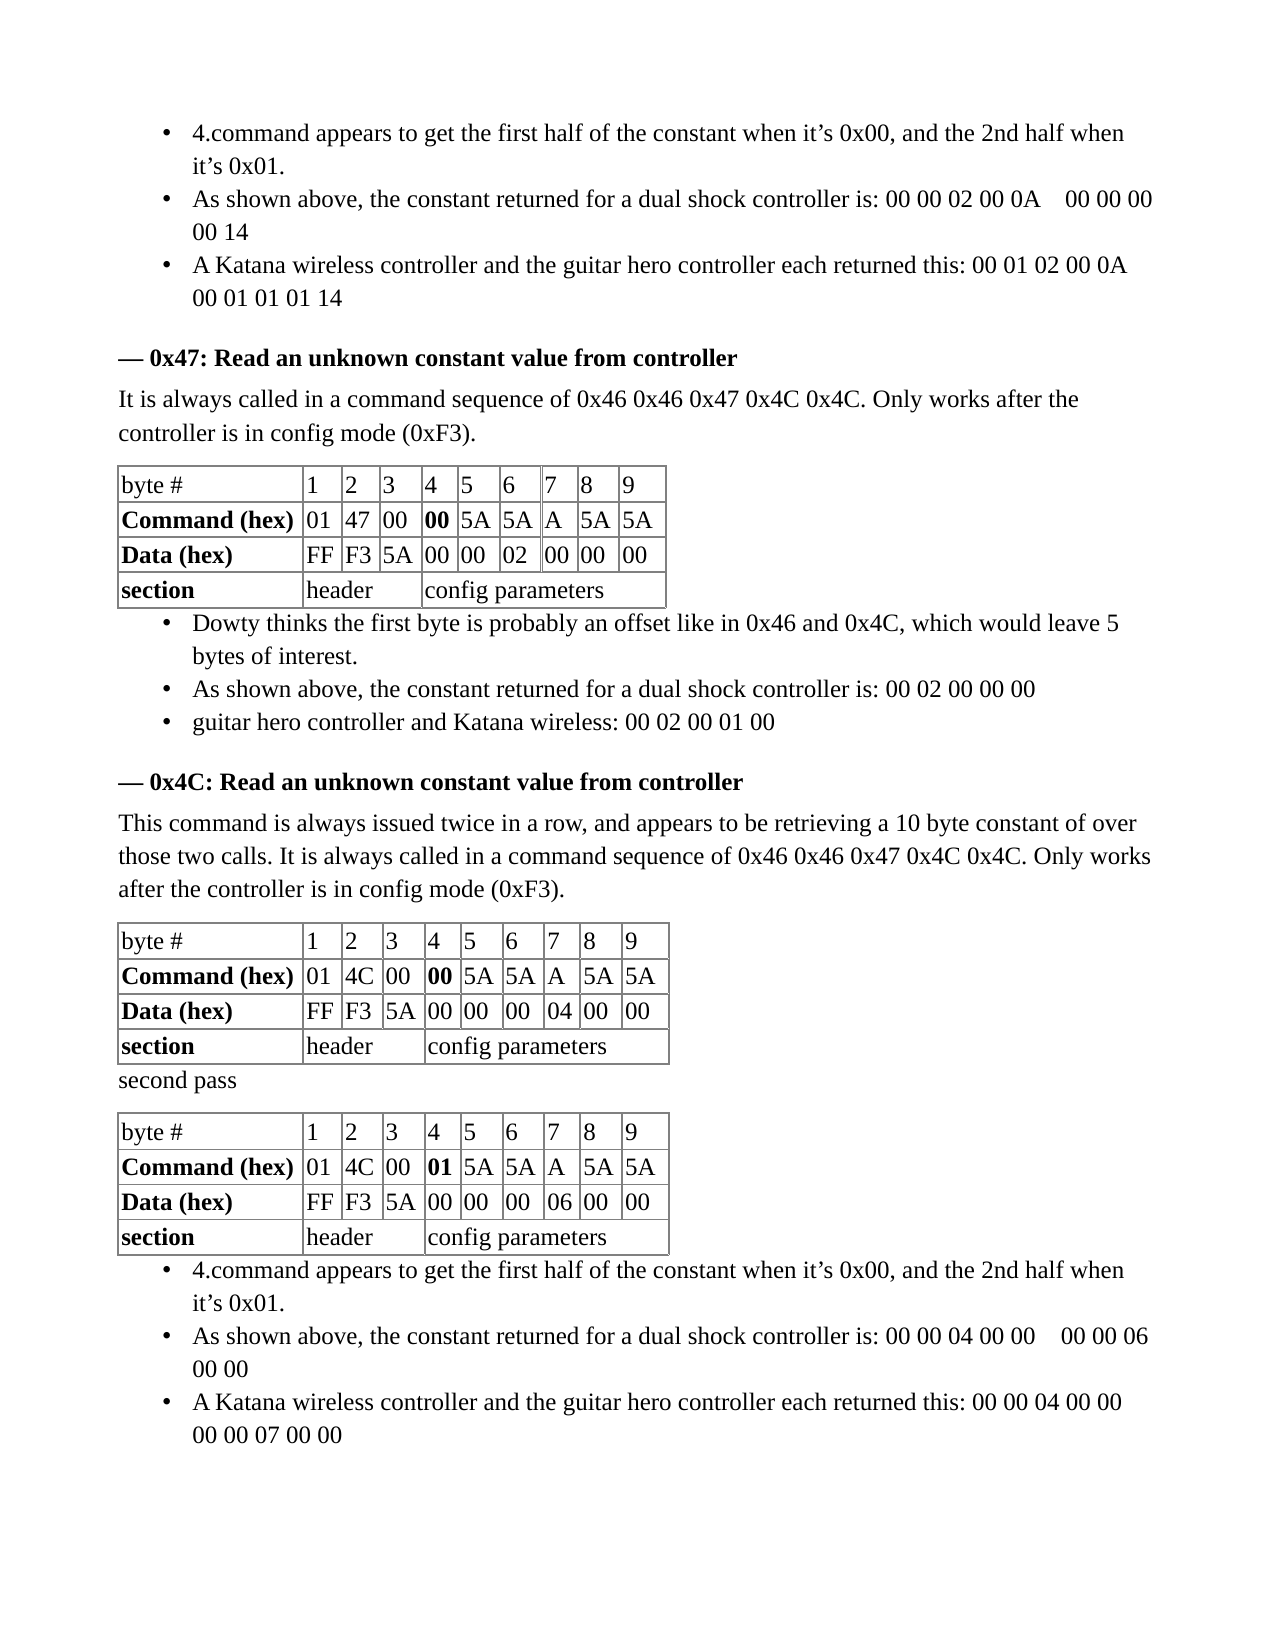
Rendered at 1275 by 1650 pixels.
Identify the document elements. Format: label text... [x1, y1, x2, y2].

list 4.command appears to get the first half of the constant when it’s 0x00, and the 2nd half when it’s 0x01. [162, 118, 1157, 180]
table_header 7 [545, 1114, 579, 1148]
table_cell 5A [462, 960, 502, 993]
table_header 6 [501, 467, 540, 501]
table_header 6 [504, 1114, 543, 1148]
table_cell 01 [426, 1150, 460, 1183]
table_header 4 [426, 924, 460, 958]
table_cell 00 [426, 995, 460, 1028]
table_header 8 [581, 924, 621, 958]
table_cell config parameters [423, 573, 665, 606]
table_header 3 [381, 467, 421, 501]
table_cell section [119, 1220, 302, 1253]
table_cell 00 [384, 960, 424, 993]
table_cell 00 [581, 995, 621, 1028]
table_cell 4C [343, 960, 382, 993]
table_cell 06 [545, 1185, 579, 1218]
table_cell 00 [423, 503, 457, 536]
table_cell 00 [426, 960, 460, 993]
table_cell 00 [462, 995, 502, 1028]
table_cell A [545, 960, 579, 993]
table_cell 5A [579, 503, 618, 536]
list As shown above, the constant returned for a dual shock controller is: 00 02 00 00 00 [162, 674, 1157, 703]
table_cell 00 [504, 1185, 543, 1218]
table_cell 00 [384, 1150, 424, 1183]
table_cell FF [304, 1185, 341, 1218]
list Dowty thinks the first byte is probably an offset like in 0x46 and 0x4C, which would leave 5 bytes of interest. [162, 608, 1157, 670]
table_header 5 [462, 924, 502, 958]
table_cell 00 [462, 1185, 502, 1218]
table_header 9 [620, 467, 665, 501]
table_cell Data (hex) [119, 995, 302, 1028]
table_header 9 [623, 924, 668, 958]
table_header byte # [119, 924, 302, 958]
table_cell Command (hex) [119, 503, 302, 536]
table_cell 00 [623, 995, 668, 1028]
table_header 6 [504, 924, 543, 958]
table_header 4 [423, 467, 457, 501]
table_cell 5A [620, 503, 665, 536]
table_cell 00 [381, 503, 421, 536]
table_header 5 [459, 467, 499, 501]
table_cell 5A [581, 960, 621, 993]
table_cell A [543, 503, 577, 536]
table_header 8 [579, 467, 618, 501]
table_header 2 [343, 924, 382, 958]
table_cell 01 [304, 503, 341, 536]
text second pass [118, 1065, 1157, 1093]
table_header 2 [343, 467, 379, 501]
table_cell 04 [545, 995, 579, 1028]
list 4.command appears to get the first half of the constant when it’s 0x00, and the 2nd half when it’s 0x01. [162, 1255, 1157, 1317]
table_header 1 [304, 1114, 341, 1148]
text This command is always issued twice in a row, and appears to be retrieving a 10 byte constant of over those two calls. It is always called in a command sequence of 0x46 0x46 0x47 0x4C 0x4C. Only works after the controller is in config mode (0xF3). [118, 808, 1157, 903]
table_cell 00 [426, 1185, 460, 1218]
table_cell 5A [623, 960, 668, 993]
table_cell Command (hex) [119, 1150, 302, 1183]
table_cell A [545, 1150, 579, 1183]
text It is always called in a command sequence of 0x46 0x46 0x47 0x4C 0x4C. Only works after the controller is in config mode (0xF3). [118, 384, 1157, 446]
subtitle — 0x47: Read an unknown constant value from controller [118, 343, 1157, 372]
table_cell 5A [381, 538, 421, 571]
table_cell section [119, 573, 302, 606]
table_cell Command (hex) [119, 960, 302, 993]
table_cell 00 [504, 995, 543, 1028]
table_cell 00 [623, 1185, 668, 1218]
table_header 8 [581, 1114, 621, 1148]
table_cell FF [304, 995, 341, 1028]
table_cell 47 [343, 503, 379, 536]
table_cell 00 [543, 538, 577, 571]
table_cell 5A [462, 1150, 502, 1183]
table_cell F3 [343, 995, 382, 1028]
table_cell header [304, 1220, 424, 1253]
table_header byte # [119, 467, 302, 501]
table_cell header [304, 573, 421, 606]
table_cell 5A [459, 503, 499, 536]
table_cell 00 [579, 538, 618, 571]
table_header 3 [384, 924, 424, 958]
table_cell 4C [343, 1150, 382, 1183]
table_header 4 [426, 1114, 460, 1148]
table_header 9 [623, 1114, 668, 1148]
table_cell 00 [581, 1185, 621, 1218]
subtitle — 0x4C: Read an unknown constant value from controller [118, 767, 1157, 796]
table_cell FF [304, 538, 341, 571]
table_header byte # [119, 1114, 302, 1148]
table_header 1 [304, 467, 341, 501]
table_cell 5A [384, 995, 424, 1028]
table_cell 5A [623, 1150, 668, 1183]
list As shown above, the constant returned for a dual shock controller is: 00 00 02 00 0A 00 00 00 00 14 [162, 184, 1157, 246]
table_cell section [119, 1030, 302, 1063]
table_header 1 [304, 924, 341, 958]
table_cell F3 [343, 538, 379, 571]
table_cell 5A [581, 1150, 621, 1183]
table_cell 5A [504, 1150, 543, 1183]
list A Katana wireless controller and the guitar hero controller each returned this: 00 00 04 00 00 00 00 07 00 00 [162, 1387, 1157, 1449]
table_cell config parameters [426, 1220, 668, 1253]
table_cell 01 [304, 960, 341, 993]
table_cell 00 [423, 538, 457, 571]
table_header 3 [384, 1114, 424, 1148]
table_header 7 [545, 924, 579, 958]
table_header 2 [343, 1114, 382, 1148]
table_cell 00 [459, 538, 499, 571]
table_cell 01 [304, 1150, 341, 1183]
list A Katana wireless controller and the guitar hero controller each returned this: 00 01 02 00 0A 00 01 01 01 14 [162, 250, 1157, 312]
table_cell 5A [501, 503, 540, 536]
table_cell F3 [343, 1185, 382, 1218]
table_cell 00 [620, 538, 665, 571]
list As shown above, the constant returned for a dual shock controller is: 00 00 04 00 00 00 00 06 00 00 [162, 1321, 1157, 1383]
table_cell 5A [384, 1185, 424, 1218]
table_cell header [304, 1030, 424, 1063]
table_cell 02 [501, 538, 540, 571]
table_cell config parameters [426, 1030, 668, 1063]
table_cell Data (hex) [119, 1185, 302, 1218]
list guitar hero controller and Katana wireless: 00 02 00 01 00 [162, 707, 1157, 736]
table_cell 5A [504, 960, 543, 993]
table_header 5 [462, 1114, 502, 1148]
table_cell Data (hex) [119, 538, 302, 571]
table_header 7 [543, 467, 577, 501]
